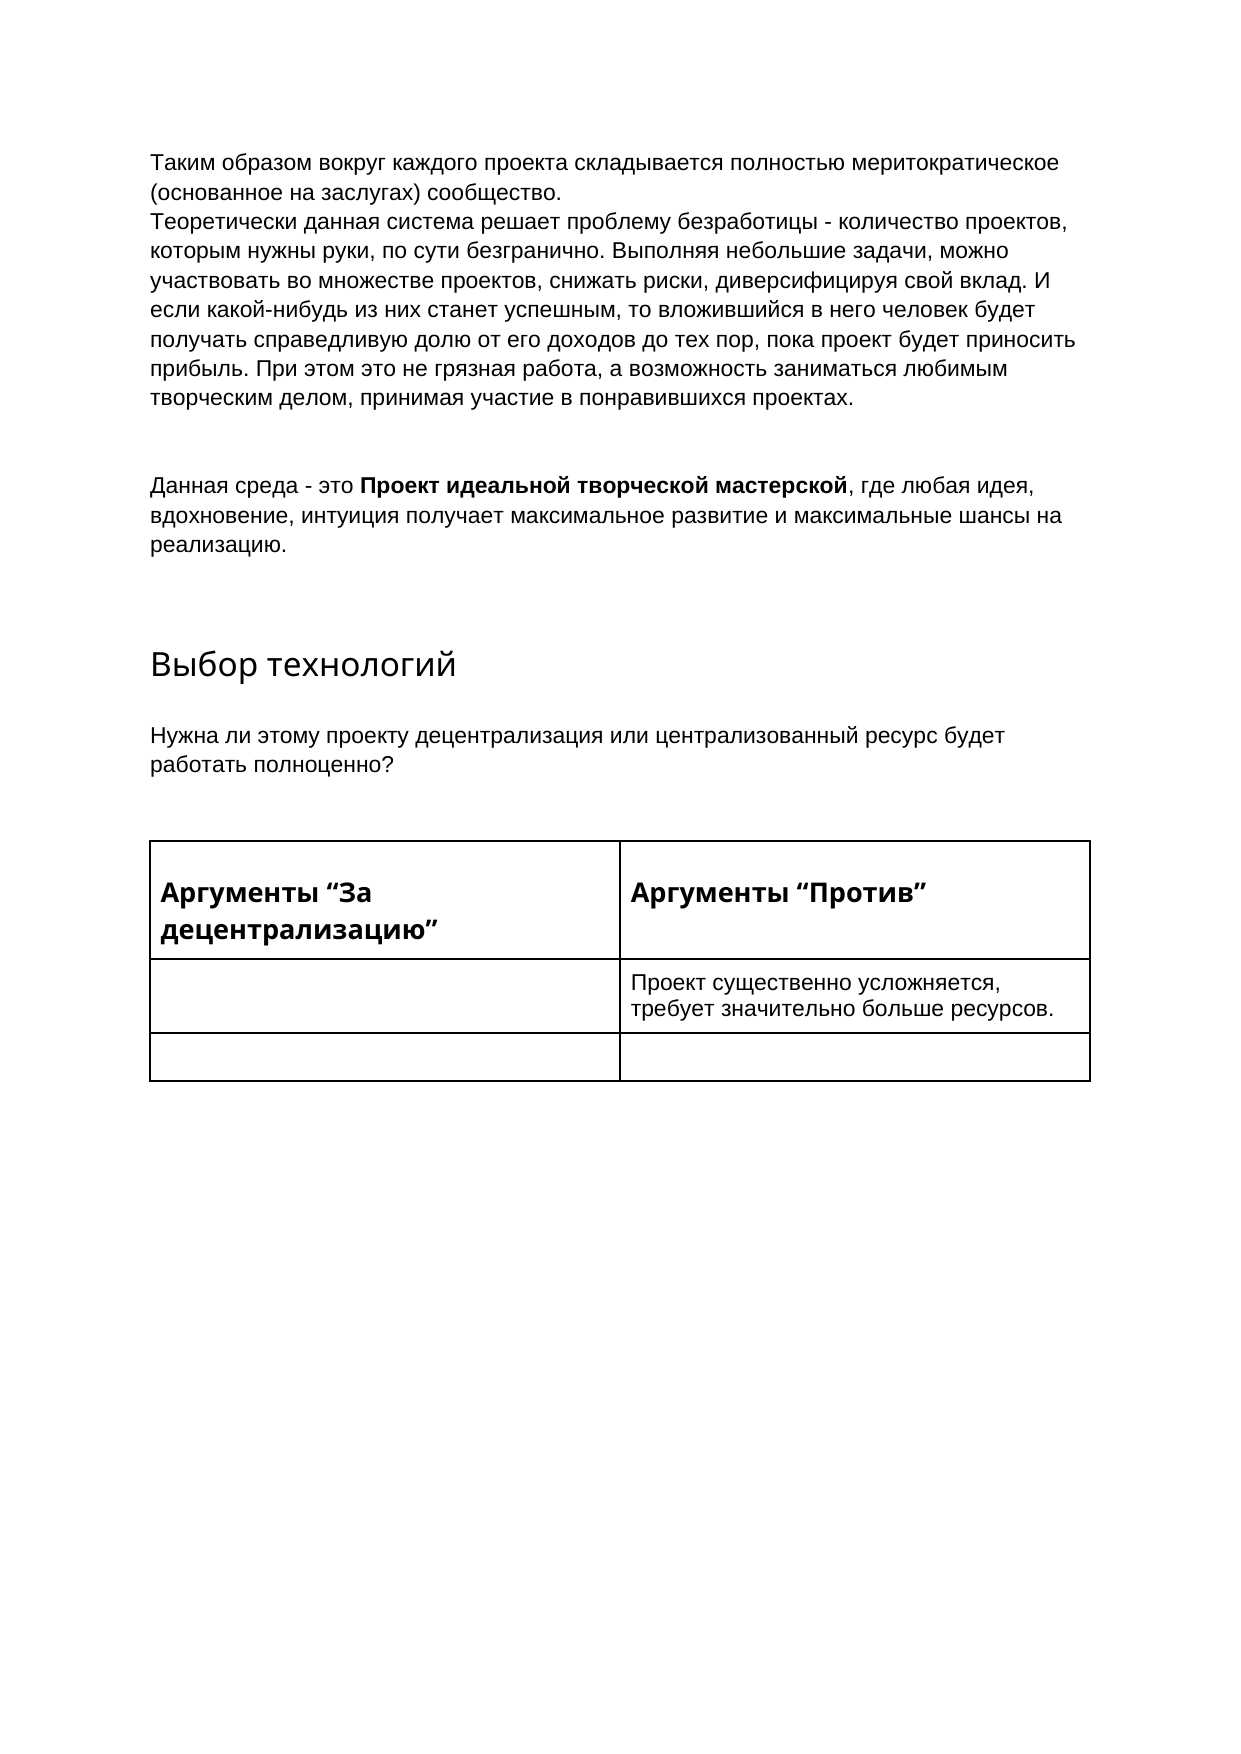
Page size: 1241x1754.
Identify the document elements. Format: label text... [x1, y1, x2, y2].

table_cell Проект существенно усложняется, требует значительно больше ресурсов. [621, 960, 1089, 1032]
text Данная среда - это Проект идеальной творческой мастерской, где любая идея, вдохновение, интуиция получает максимальное развитие и максимальные шансы на реализацию. [150, 473, 1091, 557]
text Нужна ли этому проекту децентрализация или централизованный ресурс будет работать полноценно? [150, 722, 1091, 777]
subtitle Выбор технологий [150, 641, 1091, 686]
text Теоретически данная система решает проблему безработицы - количество проектов, которым нужны руки, по сути безгранично. Выполняя небольшие задачи, можно участвовать во множестве проектов, снижать риски, диверсифицируя свой вклад. И если какой-нибудь из них станет успешным, то вложившийся в него человек будет получать справедливую долю от его доходов до тех пор, пока проект будет приносить прибыль. При этом это не грязная работа, а возможность заниматься любимым творческим делом, принимая участие в понравившихся проектах. [150, 209, 1091, 411]
table_cell [621, 1034, 1089, 1080]
table_cell [151, 960, 619, 1032]
table_header Аргументы “Против” [621, 842, 1089, 957]
text Таким образом вокруг каждого проекта складывается полностью меритократическое (основанное на заслугах) сообщество. [150, 150, 1091, 205]
table_header Аргументы “За децентрализацию” [151, 842, 619, 957]
table_cell [151, 1034, 619, 1080]
